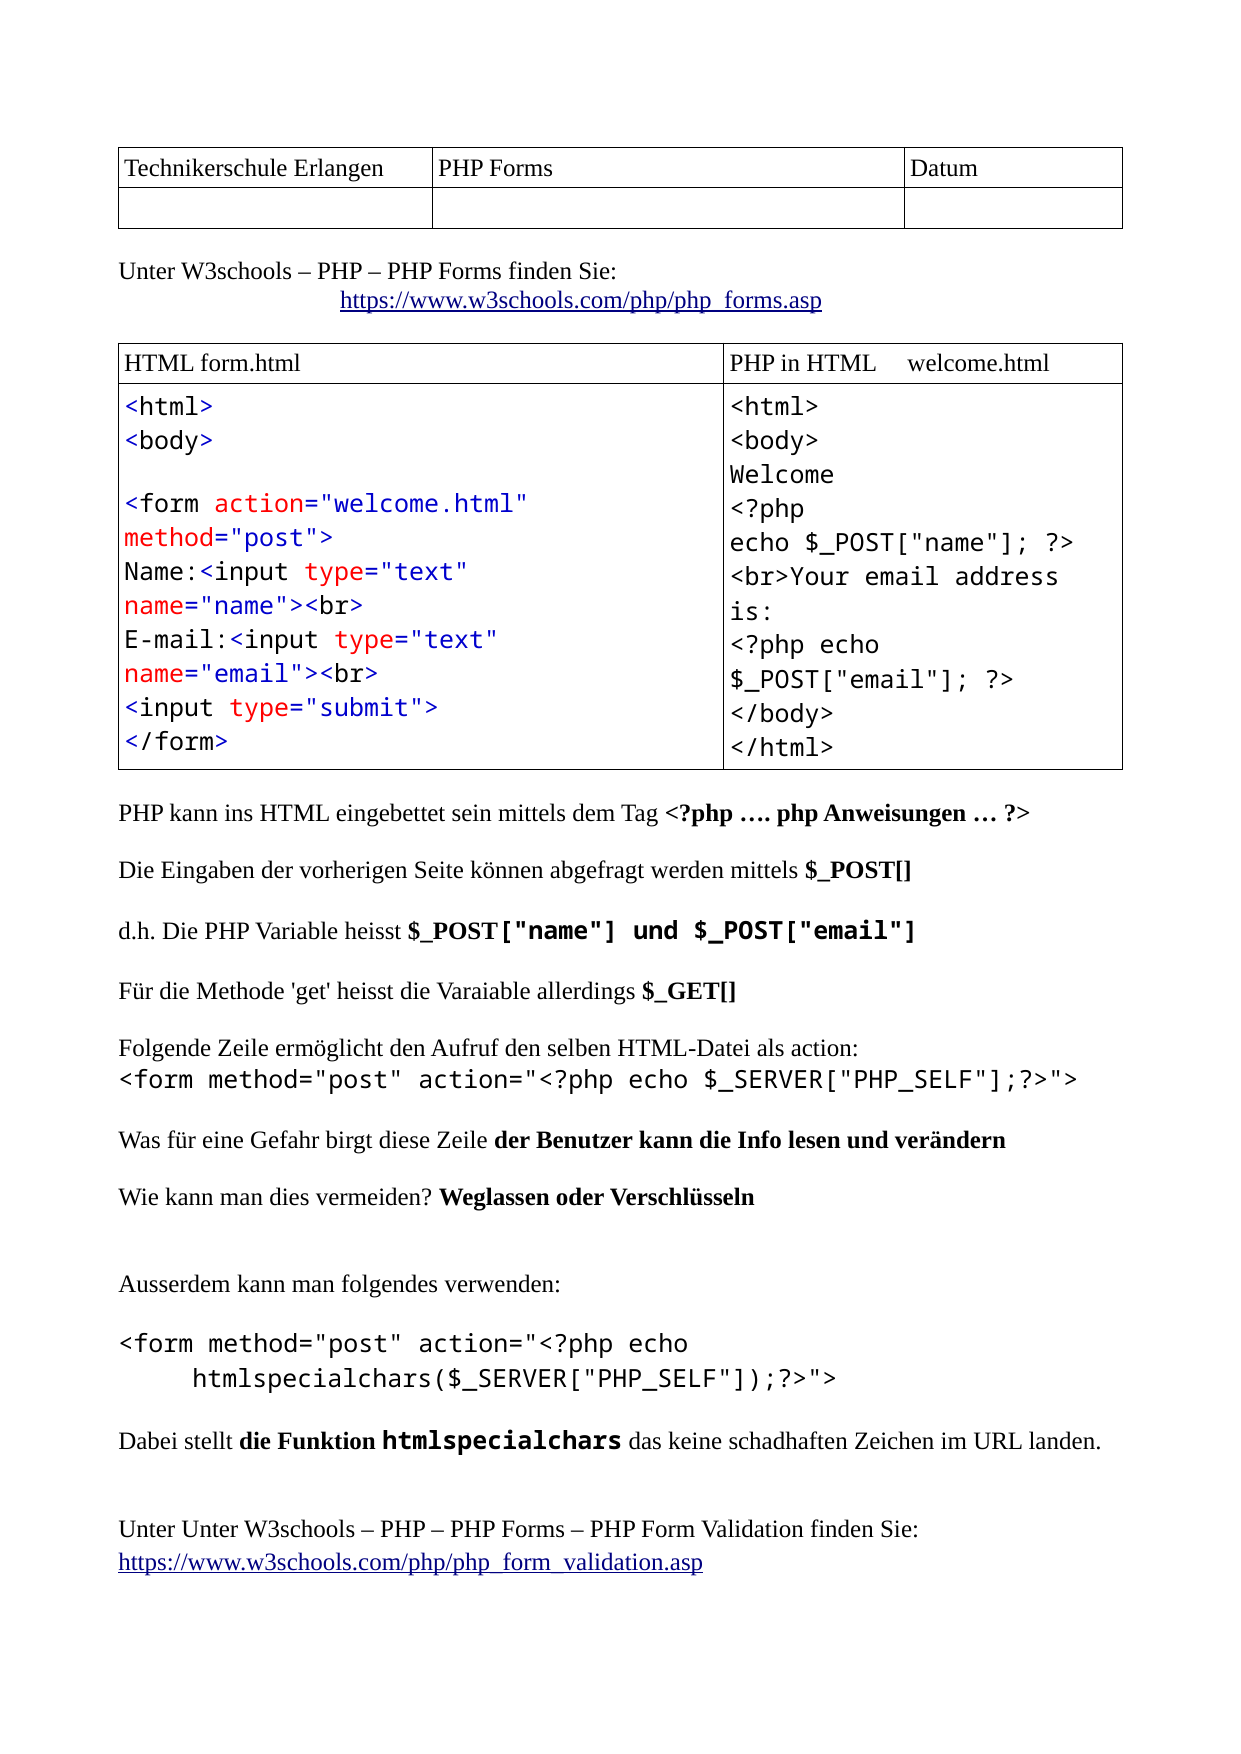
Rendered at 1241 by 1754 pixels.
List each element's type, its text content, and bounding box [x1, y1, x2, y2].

table_header PHP in HTML welcome.html [724, 344, 1122, 383]
text Wie kann man dies vermeiden? Weglassen oder Verschlüsseln [118, 1182, 1122, 1211]
text Für die Methode 'get' heisst die Varaiable allerdings $_GET[] [118, 976, 1122, 1004]
text Folgende Zeile ermöglicht den Aufruf den selben HTML-Datei als action: [118, 1033, 1122, 1062]
text https://www.w3schools.com/php/php_forms.asp [118, 285, 1122, 314]
text https://www.w3schools.com/php/php_form_validation.asp [118, 1543, 1122, 1577]
text <form method="post" action="<?php echo $_SERVER["PHP_SELF"];?>"> [118, 1062, 1122, 1096]
text Unter W3schools – PHP – PHP Forms finden Sie: [118, 256, 1122, 285]
text Dabei stellt die Funktion htmlspecialchars das keine schadhaften Zeichen im URL landen. [118, 1423, 1122, 1457]
text PHP kann ins HTML eingebettet sein mittels dem Tag <?php …. php Anweisungen … ?> [118, 798, 1122, 827]
table_cell [905, 188, 1122, 227]
table_cell [119, 188, 432, 227]
table_cell <html> <body> <form action="welcome.html" method="post"> Name:<input type="text" name="name"><br> E-mail:<input type="text" name="email"><br> <input type="submit"> </form> [119, 384, 723, 769]
table_cell <html> <body> Welcome <?php echo $_POST["name"]; ?> <br>Your email address is: <?php echo $_POST["email"]; ?> </body> </html> [724, 384, 1122, 769]
table_header Technikerschule Erlangen [119, 148, 432, 187]
text Was für eine Gefahr birgt diese Zeile der Benutzer kann die Info lesen und verändern [118, 1125, 1122, 1154]
table_cell [433, 188, 904, 227]
text Unter Unter W3schools – PHP – PHP Forms – PHP Form Validation finden Sie: [118, 1514, 1122, 1543]
table_header Datum [905, 148, 1122, 187]
table_header HTML form.html [119, 344, 723, 383]
table_header PHP Forms [433, 148, 904, 187]
text d.h. Die PHP Variable heisst $_POST["name"] und $_POST["email"] [118, 913, 1122, 947]
text Ausserdem kann man folgendes verwenden: [118, 1269, 1122, 1297]
text <form method="post" action="<?php echo htmlspecialchars($_SERVER["PHP_SELF"]);?>"> [118, 1326, 1122, 1394]
text Die Eingaben der vorherigen Seite können abgefragt werden mittels $_POST[] [118, 856, 1122, 884]
